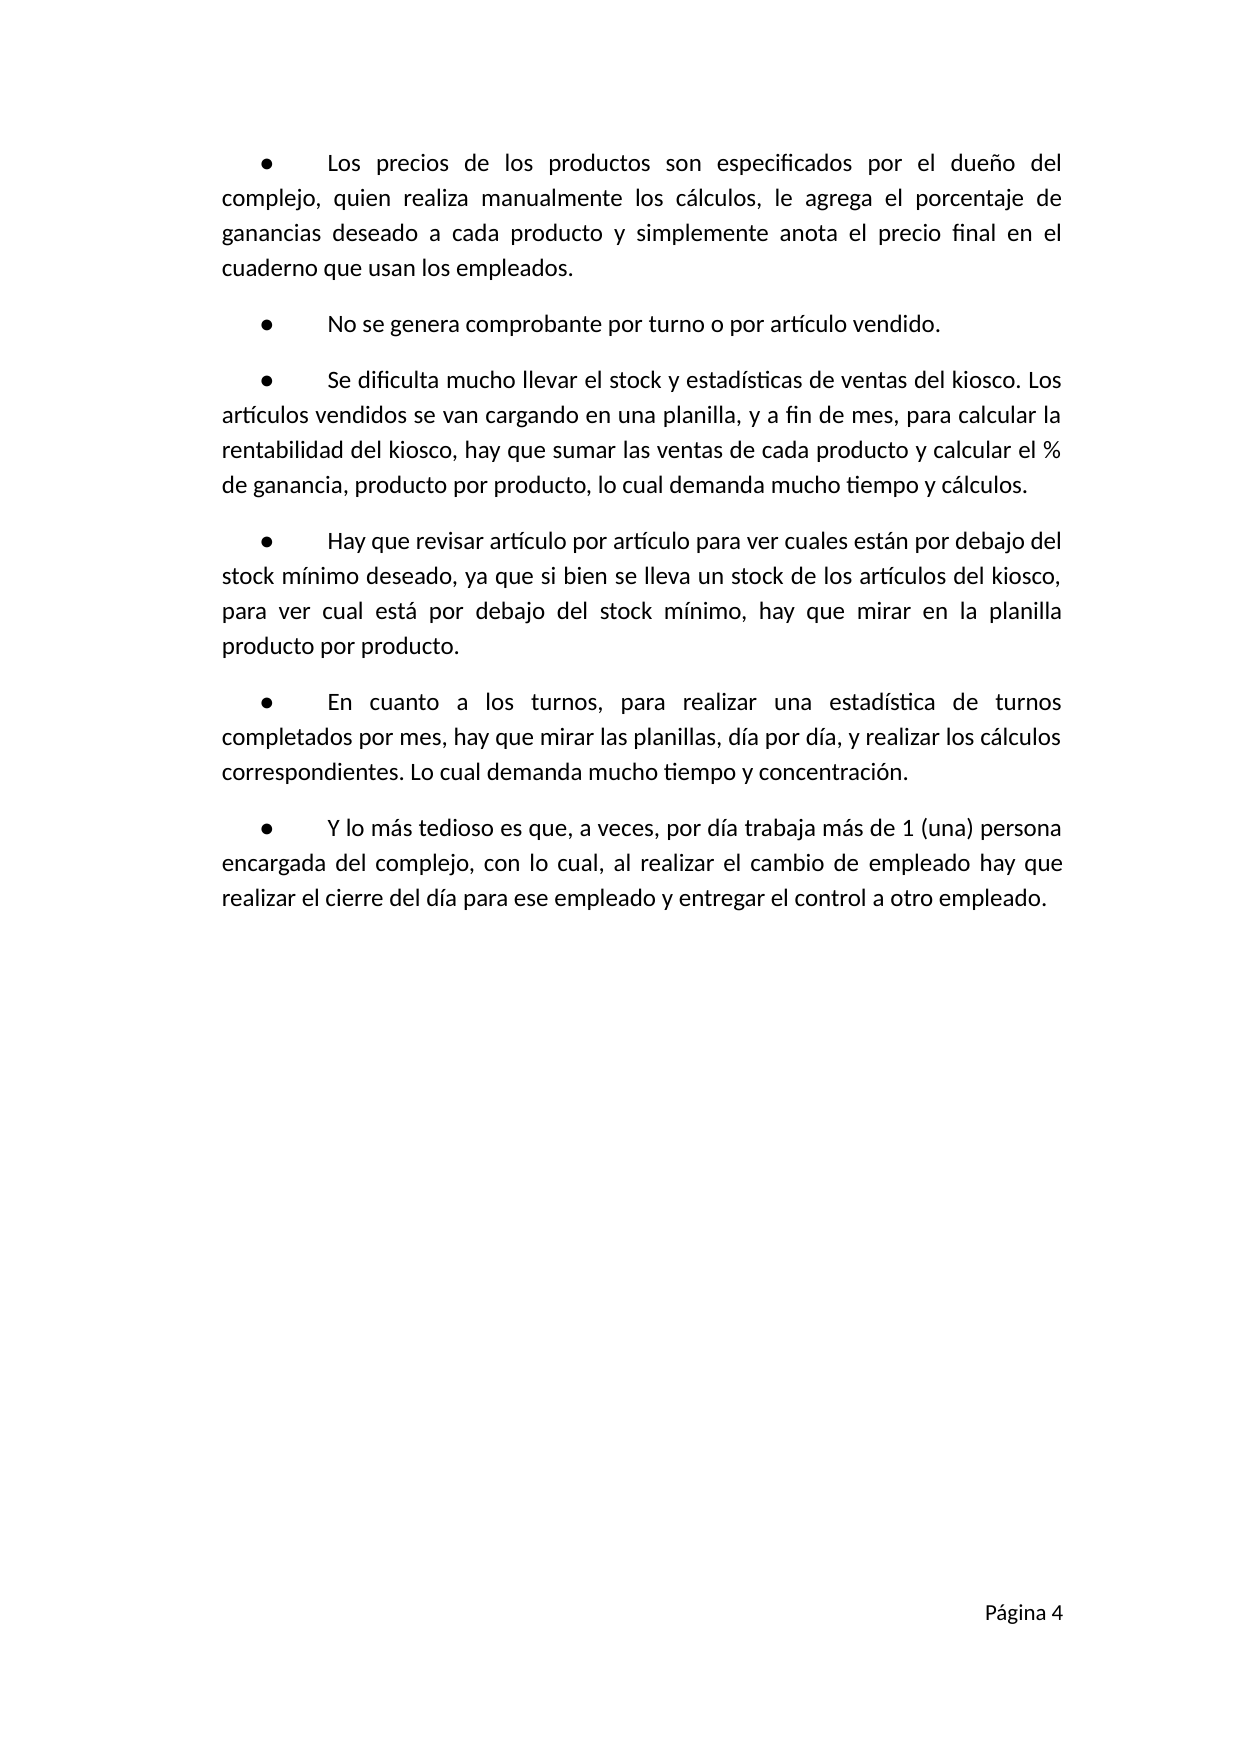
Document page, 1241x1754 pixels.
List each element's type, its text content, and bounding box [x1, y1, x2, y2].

list Los precios de los productos son especificados por el dueño del complejo, quien realiza manualmente los cálculos, le agrega el porcentaje de ganancias deseado a cada producto y simplemente anota el precio final en el cuaderno que usan los empleados. [222, 148, 1063, 283]
list En cuanto a los turnos, para realizar una estadística de turnos completados por mes, hay que mirar las planillas, día por día, y realizar los cálculos correspondientes. Lo cual demanda mucho tiempo y concentración. [222, 686, 1063, 786]
list Y lo más tedioso es que, a veces, por día trabaja más de 1 (una) persona encargada del complejo, con lo cual, al realizar el cambio de empleado hay que realizar el cierre del día para ese empleado y entregar el control a otro empleado. [222, 812, 1063, 912]
list No se genera comprobante por turno o por artículo vendido. [222, 308, 1063, 339]
list Hay que revisar artículo por artículo para ver cuales están por debajo del stock mínimo deseado, ya que si bien se lleva un stock de los artículos del kiosco, para ver cual está por debajo del stock mínimo, hay que mirar en la planilla producto por producto. [222, 525, 1063, 661]
list Se dificulta mucho llevar el stock y estadísticas de ventas del kiosco. Los artículos vendidos se van cargando en una planilla, y a fin de mes, para calcular la rentabilidad del kiosco, hay que sumar las ventas de cada producto y calcular el % de ganancia, producto por producto, lo cual demanda mucho tiempo y cálculos. [222, 364, 1063, 500]
